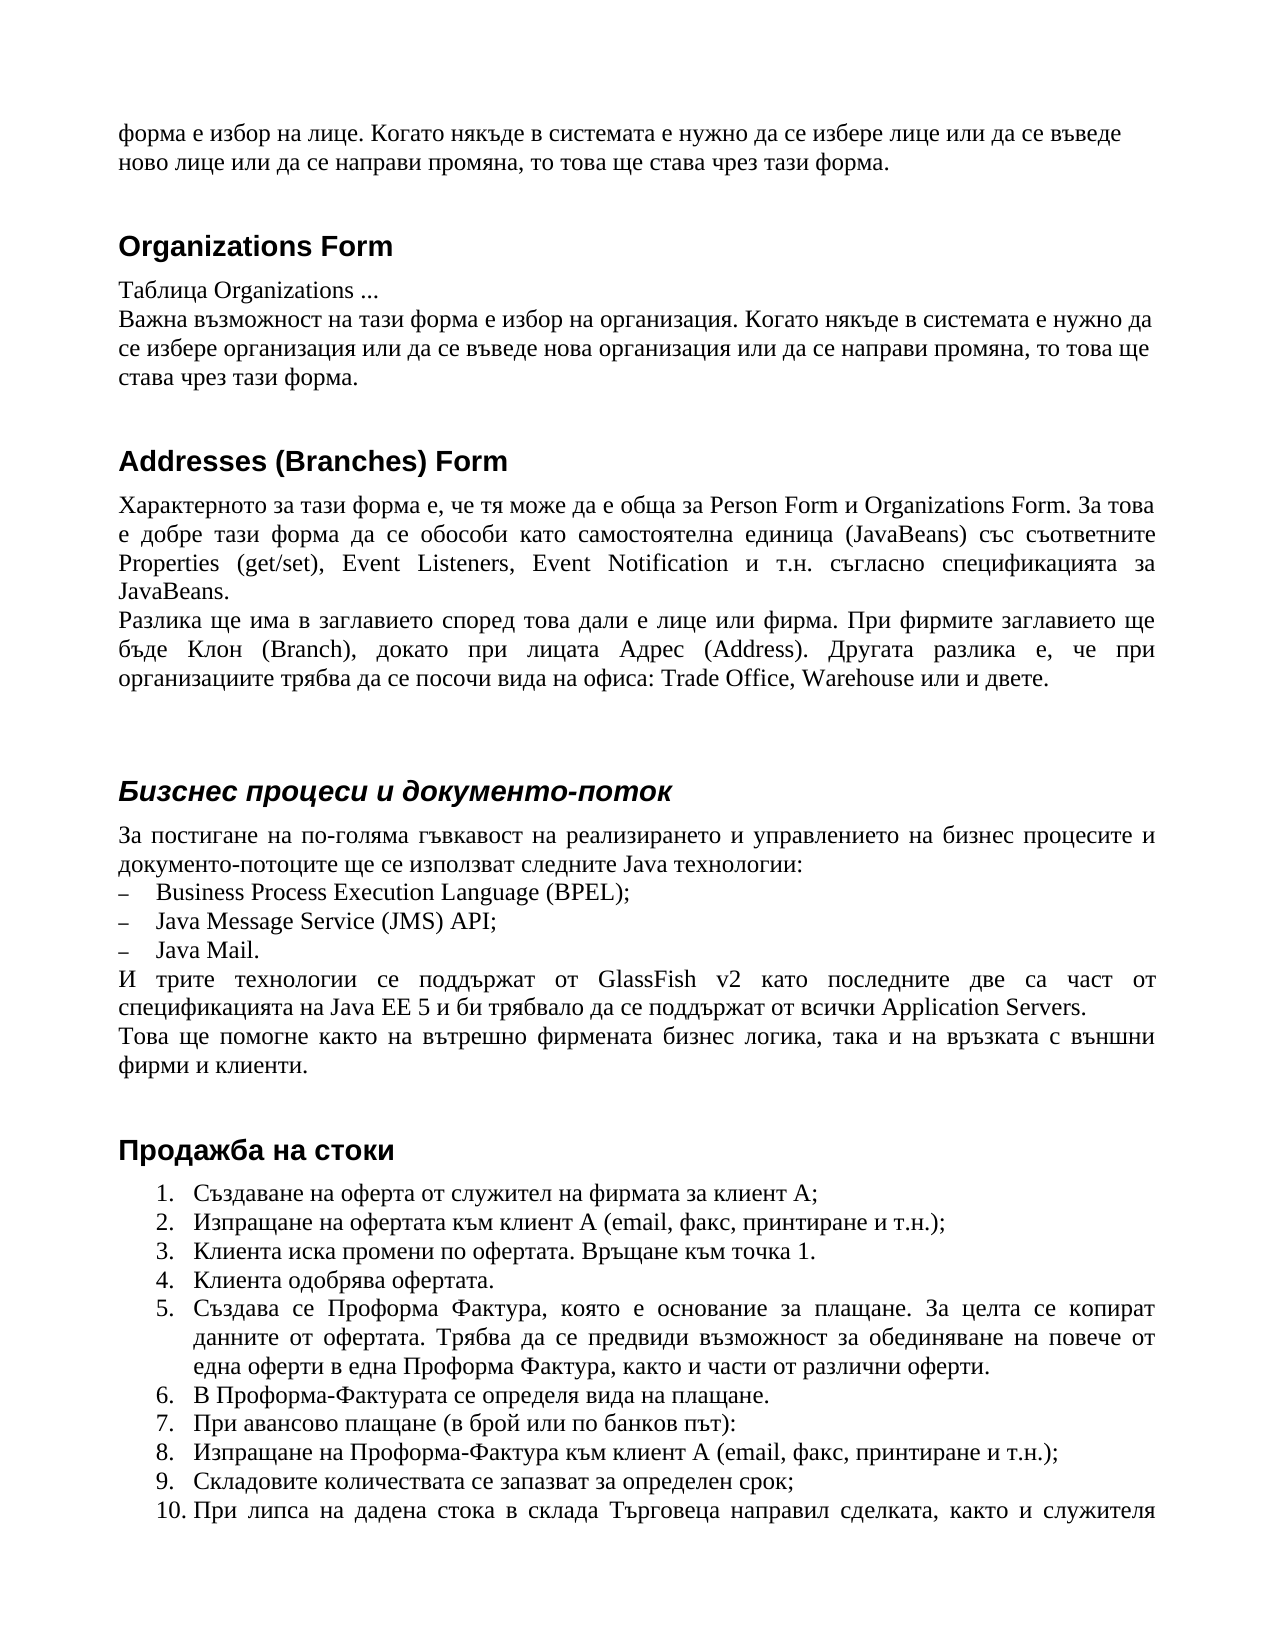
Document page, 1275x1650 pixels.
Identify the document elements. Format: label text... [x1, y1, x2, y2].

subtitle Addresses (Branches) Form [118, 444, 1157, 478]
text За постигане на по-голяма гъвкавост на реализирането и управлението на бизнес процесите и документо-потоците ще се използват следните Java технологии: [118, 820, 1157, 877]
list Business Process Execution Language (BPEL); [118, 877, 1157, 906]
list Java Mail. [118, 935, 1157, 964]
text Важна възможност на тази форма е избор на организация. Когато някъде в системата е нужно да се избере организация или да се въведе нова организация или да се направи промяна, то това ще става чрез тази форма. [118, 304, 1157, 390]
subtitle Бизснес процеси и документо-поток [118, 774, 1157, 807]
text форма е избор на лице. Когато някъде в системата е нужно да се избере лице или да се въведе ново лице или да се направи промяна, то това ще става чрез тази форма. [118, 118, 1157, 176]
list При липса на дадена стока в склада Търговеца направил сделката, както и служителя [156, 1495, 1157, 1523]
text Това ще помогне както на вътрешно фирмената бизнес логика, така и на връзката с външни фирми и клиенти. [118, 1021, 1157, 1079]
list Създава се Проформа Фактура, която е основание за плащане. За целта се копират данните от офертата. Трябва да се предвиди възможност за обединяване на повече от една оферти в една Проформа Фактура, както и части от различни оферти. [156, 1293, 1157, 1380]
subtitle Organizations Form [118, 229, 1157, 263]
text И трите технологии се поддържат от GlassFish v2 като последните две са част от спецификацията на Java EE 5 и би трябвало да се поддържат от всички Application Servers. [118, 964, 1157, 1021]
list Създаване на оферта от служител на фирмата за клиент А; [156, 1178, 1157, 1207]
subtitle Продажба на стоки [118, 1132, 1157, 1166]
text Таблица Organizations ... [118, 275, 1157, 304]
text Разлика ще има в заглавието според това дали е лице или фирма. При фирмите заглавието ще бъде Клон (Branch), докато при лицата Адрес (Address). Другата разлика е, че при организациите трябва да се посочи вида на офиса: Trade Office, Warehouse или и двете. [118, 605, 1157, 691]
list Изпращане на офертата към клиент А (email, факс, принтиране и т.н.); [156, 1207, 1157, 1236]
list Клиента одобрява офертата. [156, 1265, 1157, 1293]
list При авансово плащане (в брой или по банков път): [156, 1408, 1157, 1437]
text Характерното за тази форма е, че тя може да е обща за Person Form и Organizations Form. За това е добре тази форма да се обособи като самостоятелна единица (JavaBeans) със съответните Properties (get/set), Event Listeners, Event Notification и т.н. съгласно спецификацията за JavaBeans. [118, 490, 1157, 605]
list В Проформа-Фактурата се определя вида на плащане. [156, 1380, 1157, 1408]
list Клиента иска промени по офертата. Връщане към точка 1. [156, 1236, 1157, 1265]
list Java Message Service (JMS) API; [118, 906, 1157, 935]
list Изпращане на Проформа-Фактура към клиент А (email, факс, принтиране и т.н.); [156, 1437, 1157, 1466]
list Складовите количествата се запазват за определен срок; [156, 1466, 1157, 1495]
